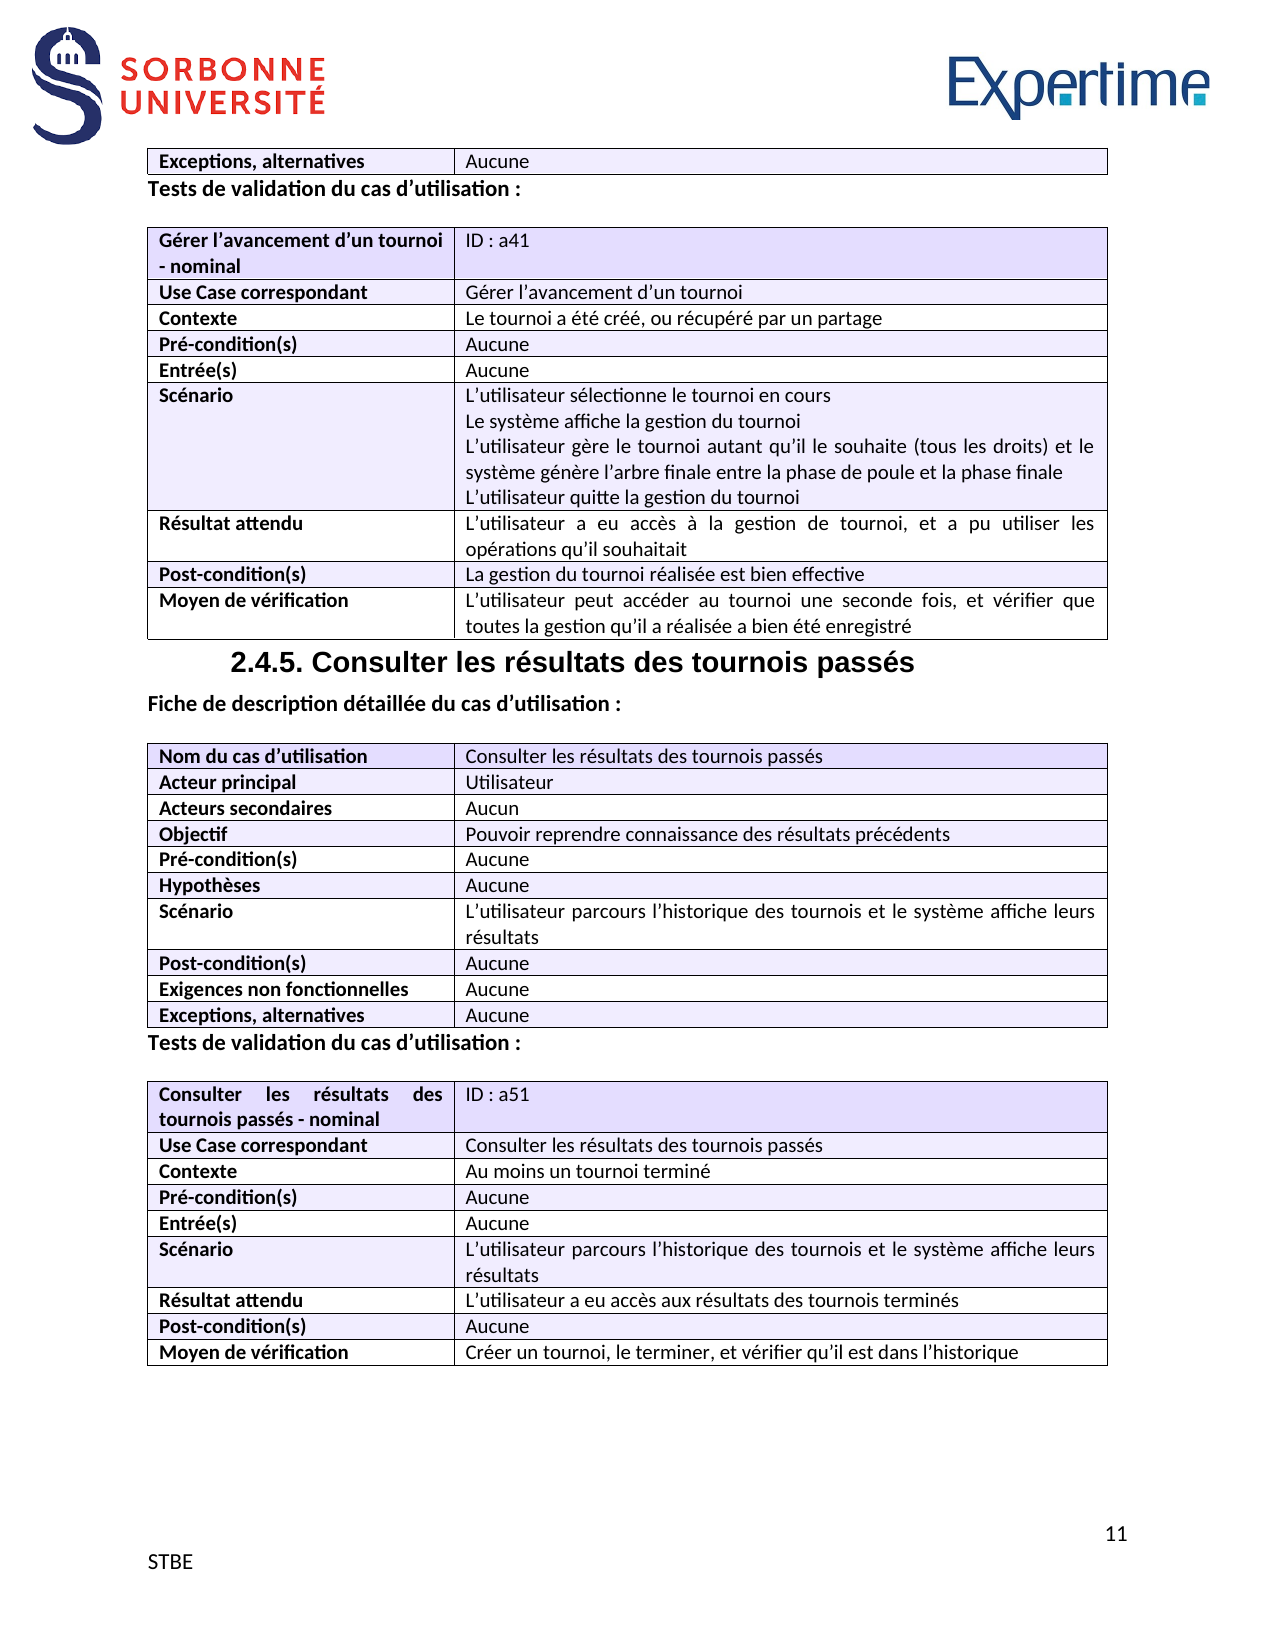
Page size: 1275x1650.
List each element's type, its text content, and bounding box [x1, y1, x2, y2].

table_cell Hypothèses [148, 873, 454, 898]
table_cell L’utilisateur peut accéder au tournoi une seconde fois, et vérifier que toutes la gestion qu’il a réalisée a bien été enregistré [455, 588, 1107, 638]
table_cell Gérer l’avancement d’un tournoi [455, 280, 1107, 304]
table_cell Aucune [455, 873, 1107, 898]
table_cell Pré-condition(s) [148, 1185, 454, 1210]
table_cell Le tournoi a été créé, ou récupéré par un partage [455, 305, 1107, 330]
text Tests de validation du cas d’utilisation : [148, 174, 1127, 202]
table_cell Scénario [148, 1237, 454, 1287]
table_cell Aucune [455, 149, 1107, 173]
table_cell Entrée(s) [148, 357, 454, 382]
table_cell Résultat attendu [148, 511, 454, 561]
table_header ID : a51 [455, 1082, 1107, 1132]
table_cell Scénario [148, 383, 454, 510]
table_cell Post-condition(s) [148, 1314, 454, 1339]
subtitle Consulter les résultats des tournois passés [230, 645, 1127, 678]
table_cell Acteurs secondaires [148, 795, 454, 820]
table_cell Consulter les résultats des tournois passés [455, 1133, 1107, 1158]
text Fiche de description détaillée du cas d’utilisation : [148, 689, 1127, 717]
table_cell Acteur principal [148, 769, 454, 794]
table_cell Aucune [455, 1002, 1107, 1027]
table_header ID : a41 [455, 228, 1107, 278]
table_cell Aucune [455, 331, 1107, 356]
table_cell Contexte [148, 305, 454, 330]
table_cell Moyen de vérification [148, 1340, 454, 1365]
table_cell Aucune [455, 976, 1107, 1001]
table_cell Créer un tournoi, le terminer, et vérifier qu’il est dans l’historique [455, 1340, 1107, 1365]
table_cell Utilisateur [455, 769, 1107, 794]
table_cell Pré-condition(s) [148, 331, 454, 356]
table_cell Aucune [455, 1211, 1107, 1236]
table_header Consulter les résultats des tournois passés [455, 744, 1107, 768]
table_cell Aucune [455, 950, 1107, 975]
table_cell Résultat attendu [148, 1288, 454, 1313]
table_cell Objectif [148, 821, 454, 846]
table_cell Aucune [455, 847, 1107, 872]
table_cell L’utilisateur parcours l’historique des tournois et le système affiche leurs résultats [455, 899, 1107, 949]
table_cell Moyen de vérification [148, 588, 454, 638]
table_cell Scénario [148, 899, 454, 949]
table_cell Exigences non fonctionnelles [148, 976, 454, 1001]
table_cell Pouvoir reprendre connaissance des résultats précédents [455, 821, 1107, 846]
table_cell Exceptions, alternatives [148, 149, 454, 173]
table_cell Post-condition(s) [148, 562, 454, 587]
table_cell Au moins un tournoi terminé [455, 1159, 1107, 1184]
table_cell L’utilisateur a eu accès aux résultats des tournois terminés [455, 1288, 1107, 1313]
table_header Consulter les résultats des tournois passés - nominal [148, 1082, 454, 1132]
table_cell Aucune [455, 1314, 1107, 1339]
table_header Gérer l’avancement d’un tournoi - nominal [148, 228, 454, 278]
table_cell Aucune [455, 357, 1107, 382]
table_cell La gestion du tournoi réalisée est bien effective [455, 562, 1107, 587]
table_cell L’utilisateur sélectionne le tournoi en cours Le système affiche la gestion du tournoi L’utilisateur gère le tournoi autant qu’il le souhaite (tous les droits) et le système génère l’arbre finale entre la phase de poule et la phase finale L’utilisateur quitte la gestion du tournoi [455, 383, 1107, 510]
picture [31, 26, 325, 145]
table_cell Contexte [148, 1159, 454, 1184]
table_cell L’utilisateur a eu accès à la gestion de tournoi, et a pu utiliser les opérations qu’il souhaitait [455, 511, 1107, 561]
text Tests de validation du cas d’utilisation : [148, 1028, 1127, 1056]
table_cell Use Case correspondant [148, 1133, 454, 1158]
table_cell Exceptions, alternatives [148, 1002, 454, 1027]
table_cell Use Case correspondant [148, 280, 454, 304]
table_header Nom du cas d’utilisation [148, 744, 454, 768]
table_cell Entrée(s) [148, 1211, 454, 1236]
table_cell Aucune [455, 1185, 1107, 1210]
picture [945, 52, 1210, 120]
table_cell Post-condition(s) [148, 950, 454, 975]
table_cell L’utilisateur parcours l’historique des tournois et le système affiche leurs résultats [455, 1237, 1107, 1287]
table_cell Pré-condition(s) [148, 847, 454, 872]
table_cell Aucun [455, 795, 1107, 820]
